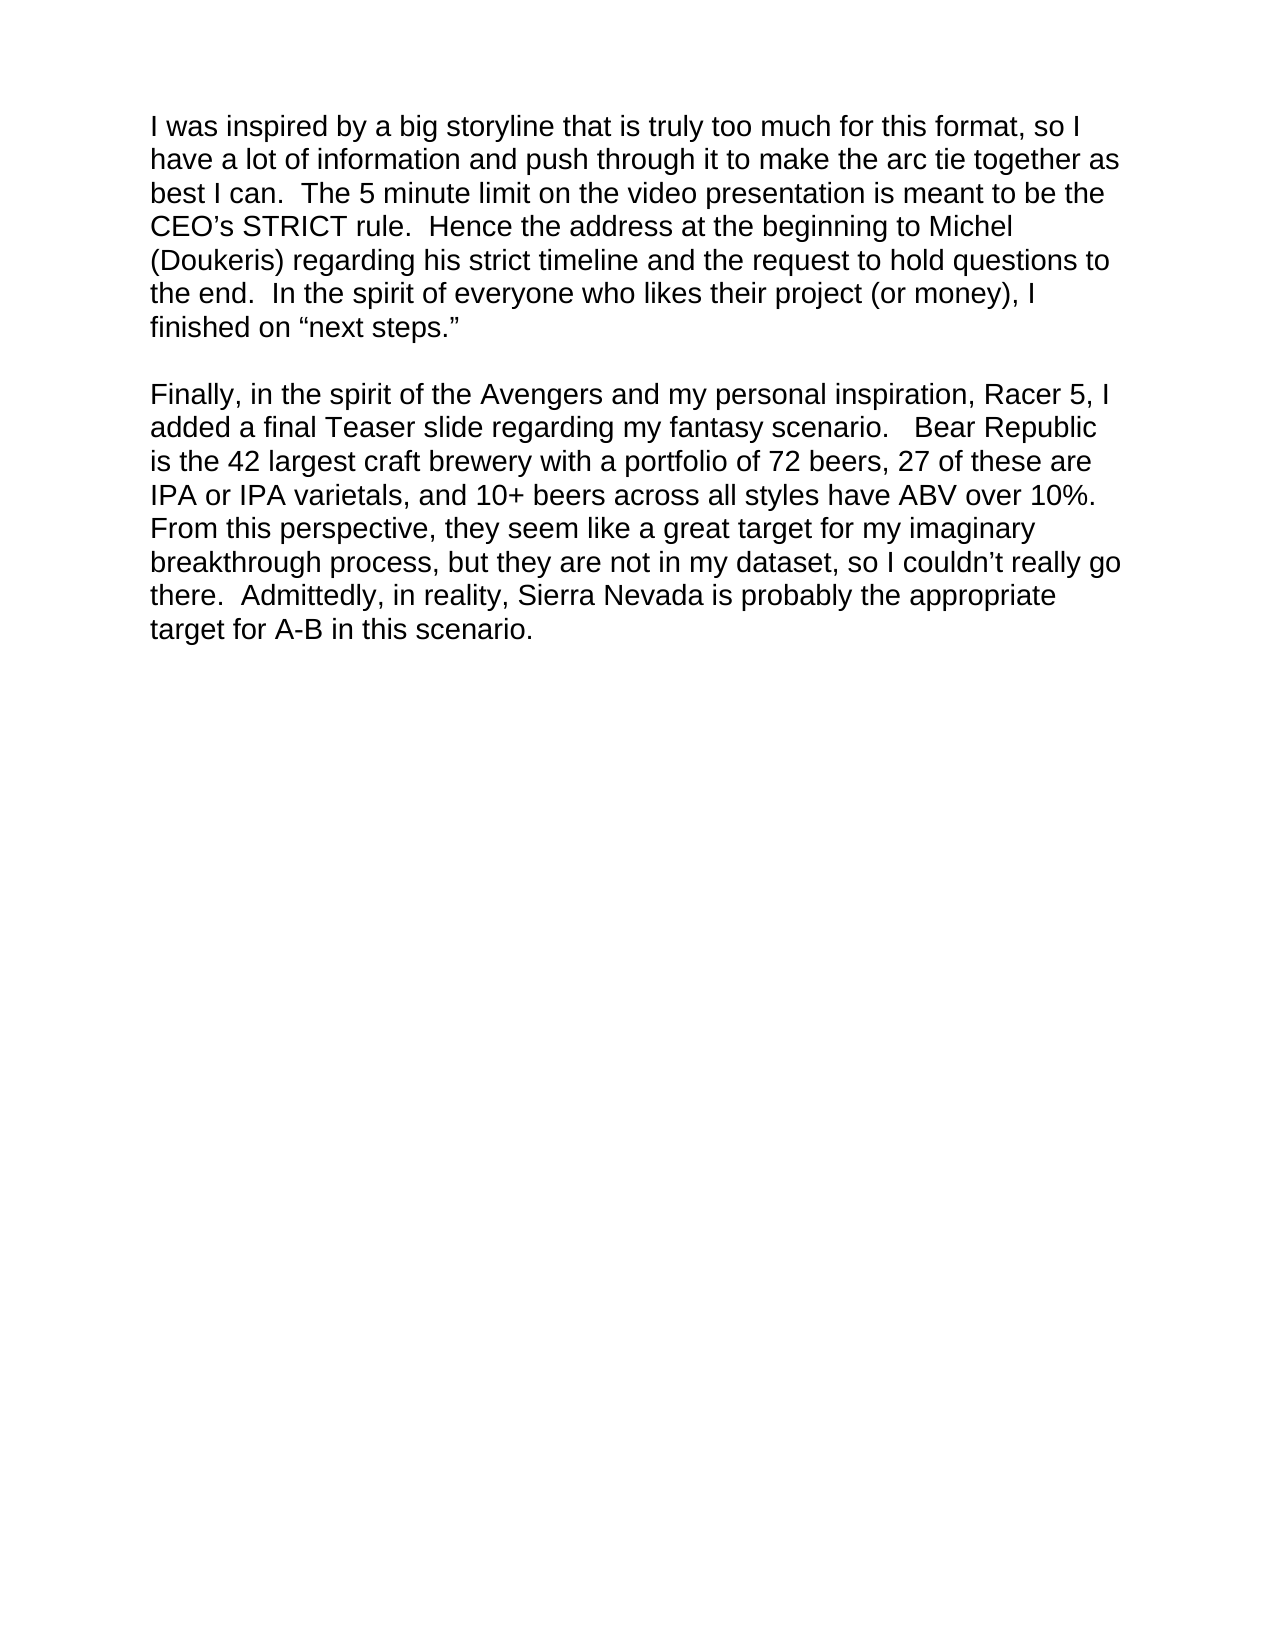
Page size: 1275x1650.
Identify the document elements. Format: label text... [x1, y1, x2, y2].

text Finally, in the spirit of the Avengers and my personal inspiration, Racer 5, I added a final Teaser slide regarding my fantasy scenario. Bear Republic is the 42 largest craft brewery with a portfolio of 72 beers, 27 of these are IPA or IPA varietals, and 10+ beers across all styles have ABV over 10%. From this perspective, they seem like a great target for my imaginary breakthrough process, but they are not in my dataset, so I couldn’t really go there. Admittedly, in reality, Sierra Nevada is probably the appropriate target for A-B in this scenario. [150, 377, 1125, 645]
text I was inspired by a big storyline that is truly too much for this format, so I have a lot of information and push through it to make the arc tie together as best I can. The 5 minute limit on the video presentation is meant to be the CEO’s STRICT rule. Hence the address at the beginning to Michel (Doukeris) regarding his strict timeline and the request to hold questions to the end. In the spirit of everyone who likes their project (or money), I finished on “next steps.” [150, 108, 1125, 343]
